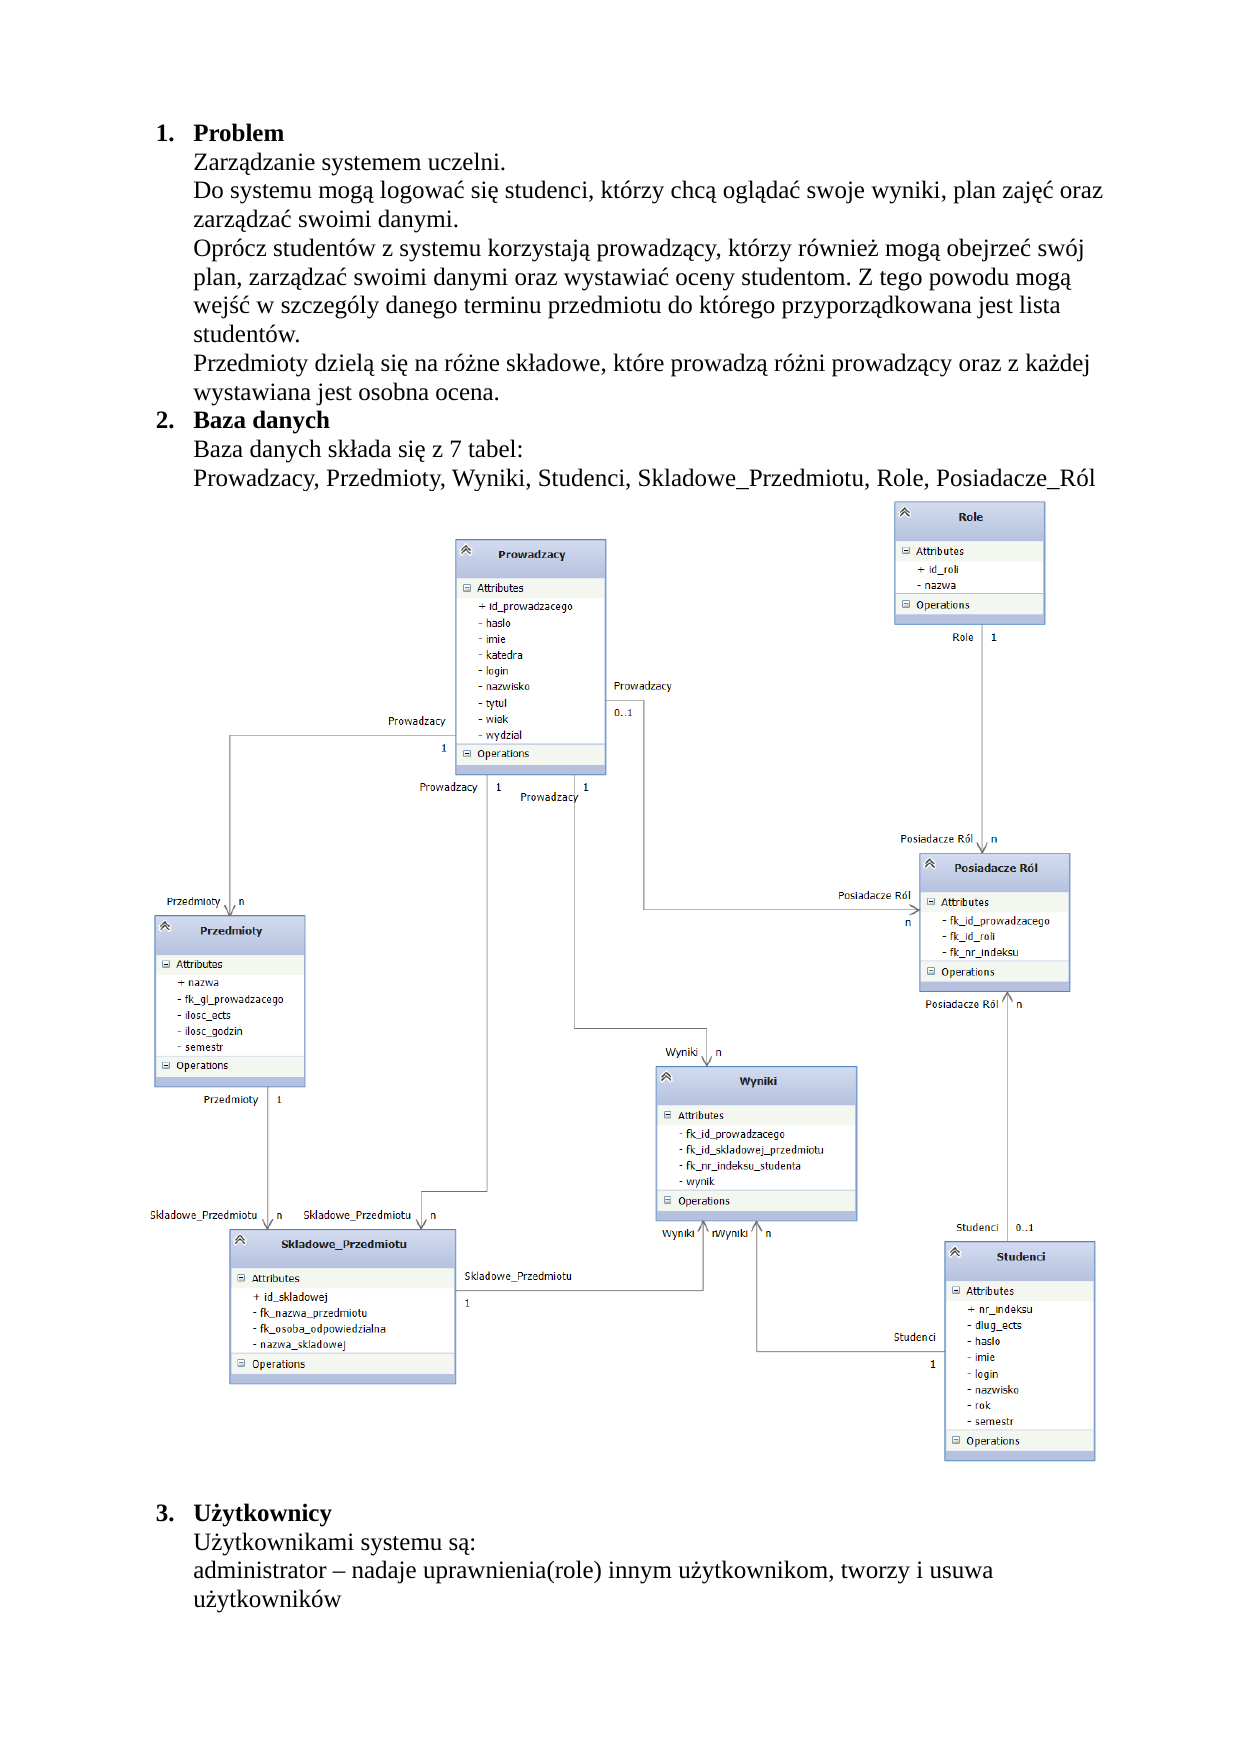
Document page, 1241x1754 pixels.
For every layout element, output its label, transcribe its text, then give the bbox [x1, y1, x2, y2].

list Oprócz studentów z systemu korzystają prowadzący, którzy również mogą obejrzeć swój plan, zarządzać swoimi danymi oraz wystawiać oceny studentom. Z tego powodu mogą wejść w szczególy danego terminu przedmiotu do którego przyporządkowana jest lista studentów. [156, 233, 1122, 348]
picture [136, 491, 1104, 1470]
list ­Baza danych składa się z 7 tabel: [156, 434, 1122, 463]
list Problem [156, 118, 1122, 147]
list Do systemu mogą logować się studenci, którzy chcą oglądać swoje wyniki, plan zajęć oraz zarządzać swoimi danymi. [156, 176, 1122, 233]
list Użytkownikami systemu są: [156, 1527, 1122, 1555]
list administrator – nadaje uprawnienia(role) innym użytkownikom, tworzy i usuwa użytkowników [156, 1555, 1122, 1613]
list Użytkownicy [156, 1498, 1122, 1527]
list Przedmioty dzielą się na różne składowe, które prowadzą różni prowadzący oraz z każdej wystawiana jest osobna ocena. [156, 348, 1122, 406]
list Baza danych [156, 406, 1122, 434]
list Prowadzacy, Przedmioty, Wyniki, Studenci, Skladowe_Przedmiotu, Role, Posiadacze_Ról [156, 463, 1122, 492]
list Zarządzanie systemem uczelni. [156, 147, 1122, 176]
